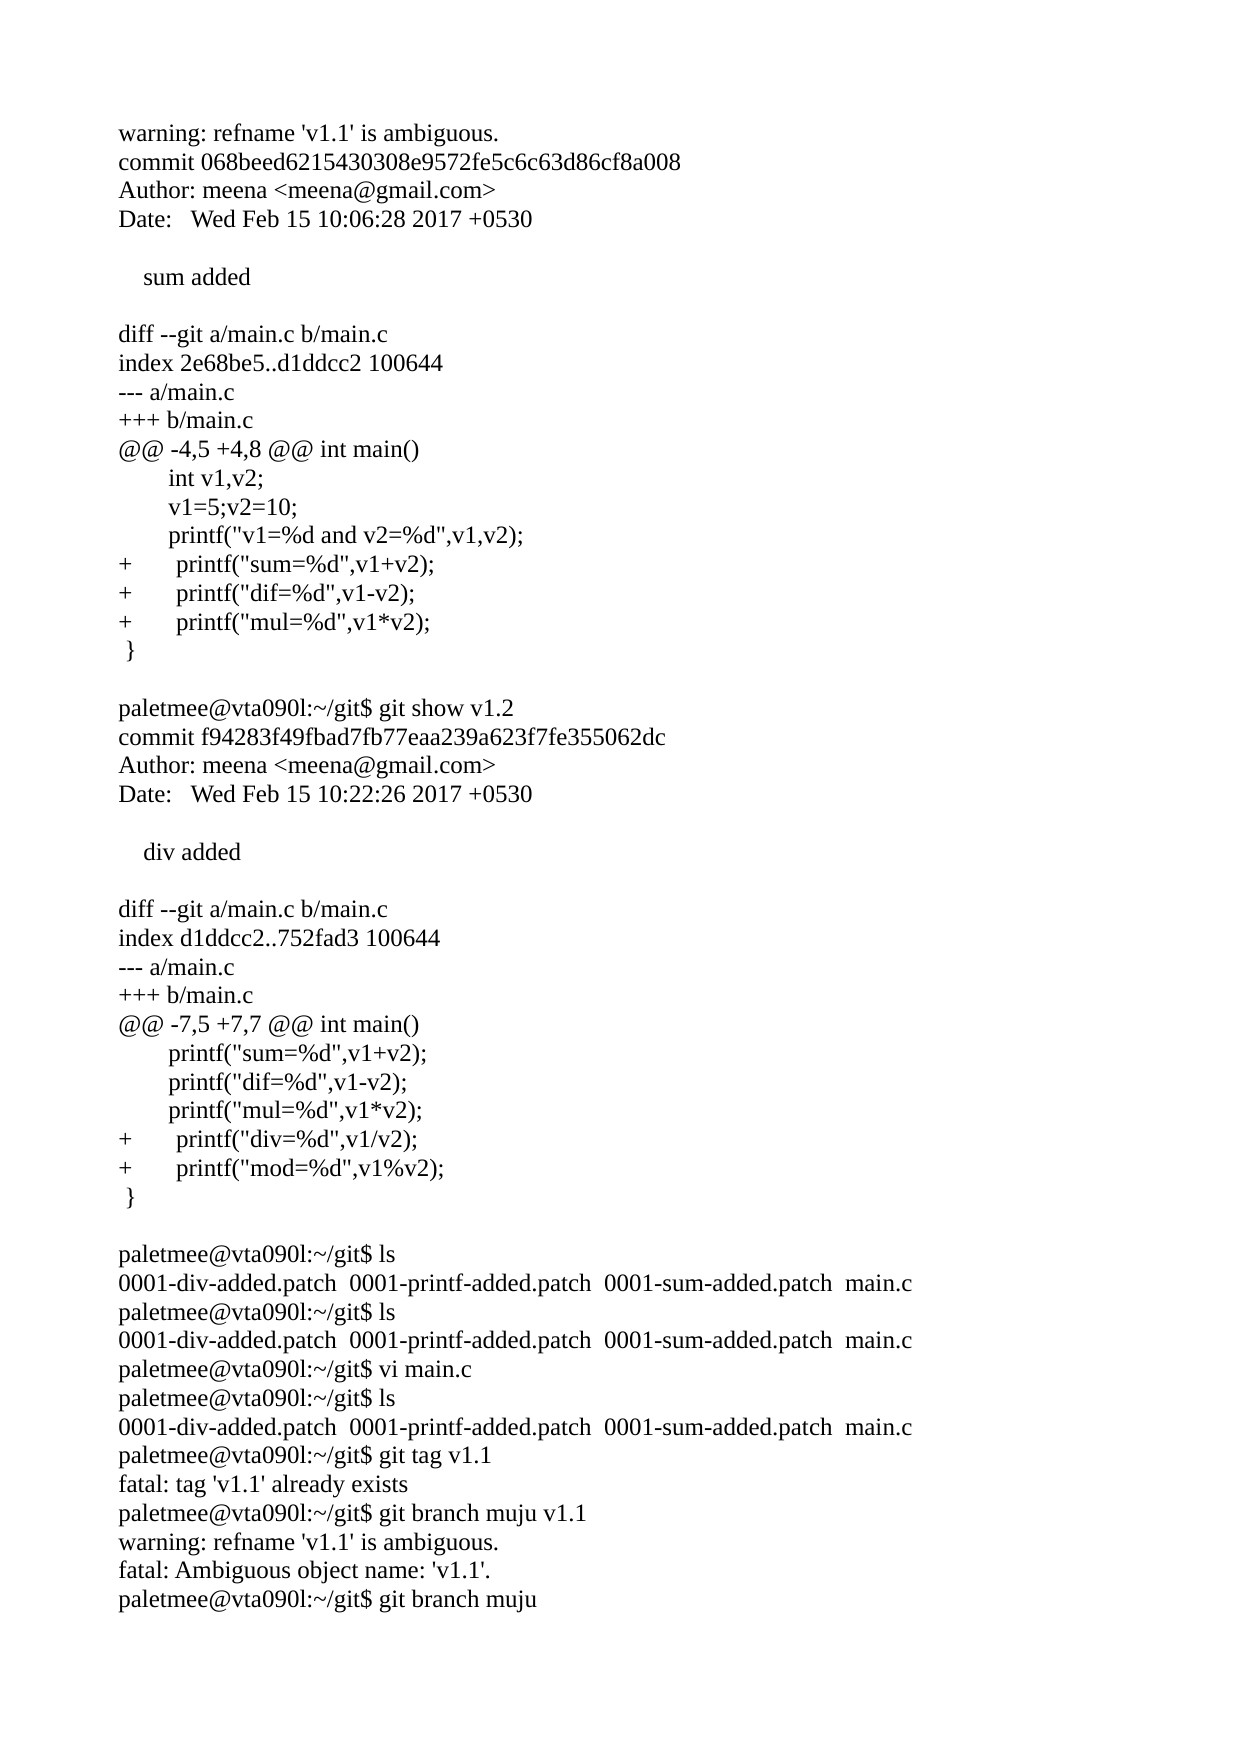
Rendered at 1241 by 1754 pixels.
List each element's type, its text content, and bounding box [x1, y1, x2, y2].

text + printf("mul=%d",v1*v2); [118, 607, 1122, 636]
text index 2e68be5..d1ddcc2 100644 [118, 348, 1122, 377]
text } [118, 636, 1122, 664]
text index d1ddcc2..752fad3 100644 [118, 923, 1122, 952]
text commit f94283f49fbad7fb77eaa239a623f7fe355062dc [118, 722, 1122, 751]
text paletmee@vta090l:~/git$ git branch muju [118, 1584, 1122, 1613]
text 0001-div-added.patch 0001-printf-added.patch 0001-sum-added.patch main.c [118, 1412, 1122, 1441]
text diff --git a/main.c b/main.c [118, 319, 1122, 348]
text v1=5;v2=10; [118, 492, 1122, 521]
text --- a/main.c [118, 377, 1122, 406]
text printf("mul=%d",v1*v2); [118, 1096, 1122, 1124]
text paletmee@vta090l:~/git$ ls [118, 1383, 1122, 1412]
text + printf("mod=%d",v1%v2); [118, 1153, 1122, 1182]
text Date: Wed Feb 15 10:06:28 2017 +0530 [118, 204, 1122, 233]
text + printf("div=%d",v1/v2); [118, 1124, 1122, 1153]
text + printf("sum=%d",v1+v2); [118, 549, 1122, 578]
text +++ b/main.c [118, 406, 1122, 434]
text warning: refname 'v1.1' is ambiguous. [118, 1527, 1122, 1556]
text paletmee@vta090l:~/git$ ls [118, 1239, 1122, 1268]
text fatal: Ambiguous object name: 'v1.1'. [118, 1556, 1122, 1584]
text paletmee@vta090l:~/git$ git tag v1.1 [118, 1441, 1122, 1469]
text 0001-div-added.patch 0001-printf-added.patch 0001-sum-added.patch main.c [118, 1326, 1122, 1354]
text Author: meena <meena@gmail.com> [118, 176, 1122, 204]
text paletmee@vta090l:~/git$ git branch muju v1.1 [118, 1498, 1122, 1527]
text diff --git a/main.c b/main.c [118, 894, 1122, 923]
text + printf("dif=%d",v1-v2); [118, 578, 1122, 607]
text @@ -4,5 +4,8 @@ int main() [118, 434, 1122, 463]
text Date: Wed Feb 15 10:22:26 2017 +0530 [118, 779, 1122, 808]
text Author: meena <meena@gmail.com> [118, 751, 1122, 779]
text } [118, 1182, 1122, 1211]
text --- a/main.c [118, 952, 1122, 981]
text printf("sum=%d",v1+v2); [118, 1038, 1122, 1067]
text 0001-div-added.patch 0001-printf-added.patch 0001-sum-added.patch main.c [118, 1268, 1122, 1297]
text int v1,v2; [118, 463, 1122, 492]
text sum added [118, 262, 1122, 291]
text fatal: tag 'v1.1' already exists [118, 1469, 1122, 1498]
text paletmee@vta090l:~/git$ vi main.c [118, 1354, 1122, 1383]
text @@ -7,5 +7,7 @@ int main() [118, 1009, 1122, 1038]
text +++ b/main.c [118, 981, 1122, 1009]
text printf("dif=%d",v1-v2); [118, 1067, 1122, 1096]
text commit 068beed6215430308e9572fe5c6c63d86cf8a008 [118, 147, 1122, 176]
text printf("v1=%d and v2=%d",v1,v2); [118, 521, 1122, 549]
text div added [118, 837, 1122, 866]
text paletmee@vta090l:~/git$ git show v1.2 [118, 693, 1122, 722]
text warning: refname 'v1.1' is ambiguous. [118, 118, 1122, 147]
text paletmee@vta090l:~/git$ ls [118, 1297, 1122, 1326]
